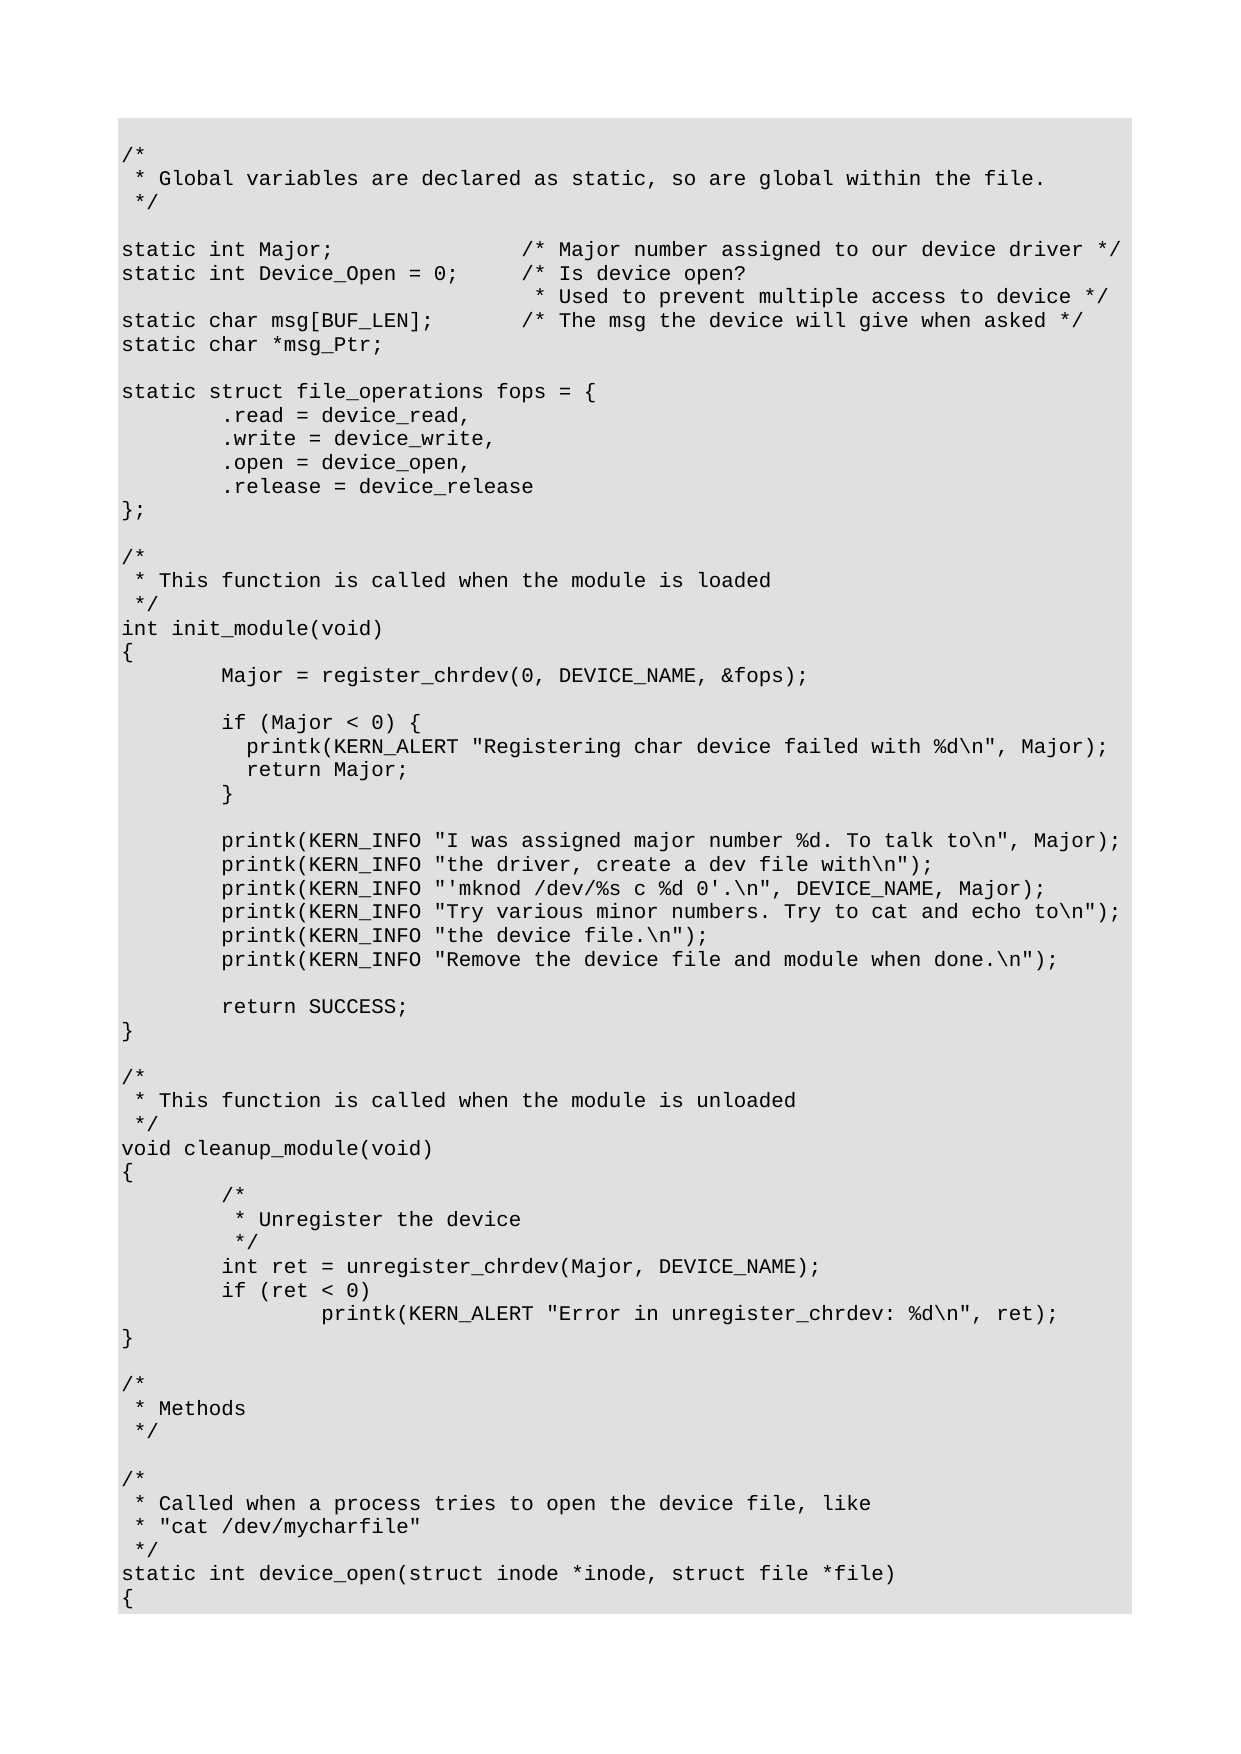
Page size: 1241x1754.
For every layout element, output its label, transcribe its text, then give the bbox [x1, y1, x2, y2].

table_header /* * Global variables are declared as static, so are global within the file. */ static int Major; /* Major number assigned to our device driver */ static int Device_Open = 0; /* Is device open? * Used to prevent multiple access to device */ static char msg[BUF_LEN]; /* The msg the device will give when asked */ static char *msg_Ptr; static struct file_operations fops = { .read = device_read, .write = device_write, .open = device_open, .release = device_release }; /* * This function is called when the module is loaded */ int init_module(void) { Major = register_chrdev(0, DEVICE_NAME, &fops); if (Major < 0) { printk(KERN_ALERT "Registering char device failed with %d\n", Major); return Major; } printk(KERN_INFO "I was assigned major number %d. To talk to\n", Major); printk(KERN_INFO "the driver, create a dev file with\n"); printk(KERN_INFO "'mknod /dev/%s c %d 0'.\n", DEVICE_NAME, Major); printk(KERN_INFO "Try various minor numbers. Try to cat and echo to\n"); printk(KERN_INFO "the device file.\n"); printk(KERN_INFO "Remove the device file and module when done.\n"); return SUCCESS; } /* * This function is called when the module is unloaded */ void cleanup_module(void) { /* * Unregister the device */ int ret = unregister_chrdev(Major, DEVICE_NAME); if (ret < 0) printk(KERN_ALERT "Error in unregister_chrdev: %d\n", ret); } /* * Methods */ /* * Called when a process tries to open the device file, like * "cat /dev/mycharfile" */ static int device_open(struct inode *inode, struct file *file) { [118, 118, 1132, 1614]
